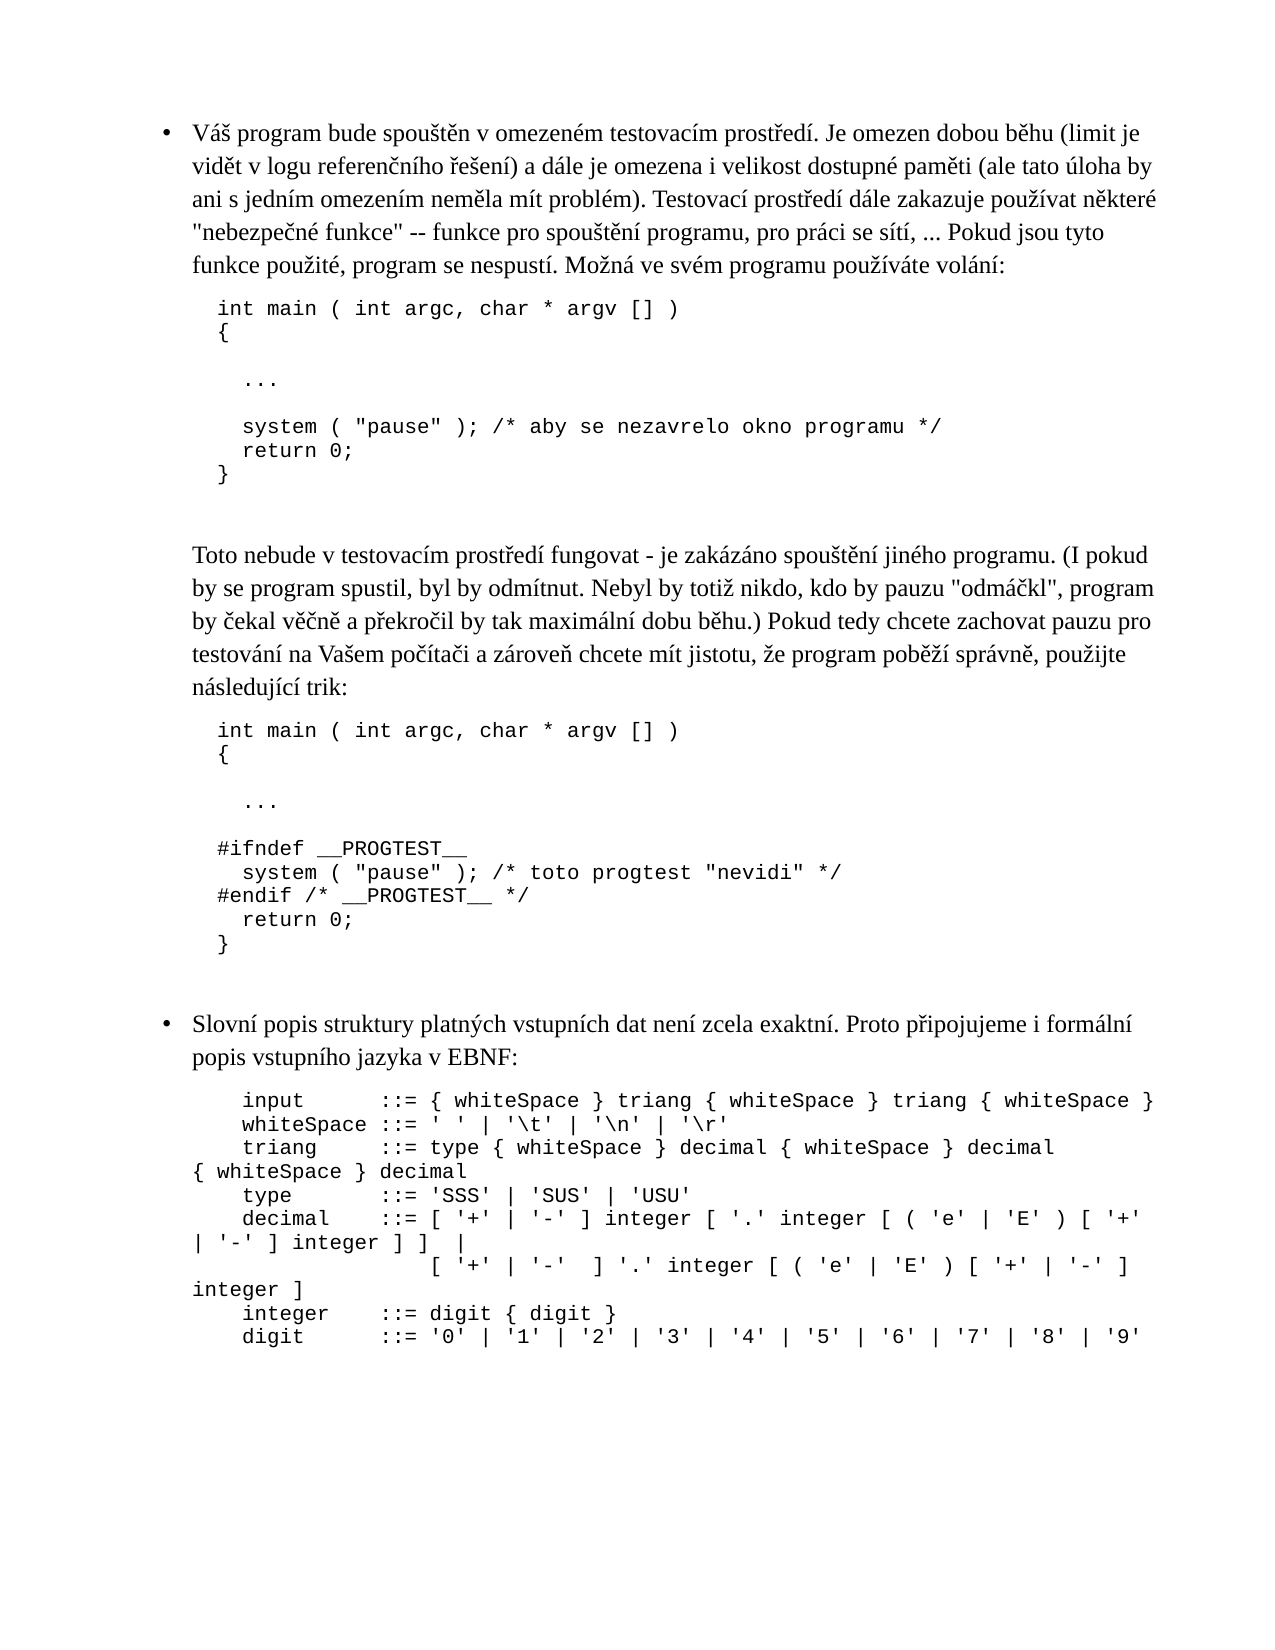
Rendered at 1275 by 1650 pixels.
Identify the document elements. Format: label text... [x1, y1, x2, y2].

list system ( "pause" ); /* aby se nezavrelo okno programu */ [162, 416, 1157, 440]
list Toto nebude v testovacím prostředí fungovat - je zakázáno spouštění jiného programu. (I pokud by se program spustil, byl by odmítnut. Nebyl by totiž nikdo, kdo by pauzu "odmáčkl", program by čekal věčně a překročil by tak maximální dobu běhu.) Pokud tedy chcete zachovat pauzu pro testování na Vašem počítači a zároveň chcete mít jistotu, že program poběží správně, použijte následující trik: [162, 540, 1157, 701]
list { [162, 743, 1157, 767]
list triang ::= type { whiteSpace } decimal { whiteSpace } decimal { whiteSpace } decimal [162, 1137, 1157, 1184]
list system ( "pause" ); /* toto progtest "nevidi" */ [162, 862, 1157, 885]
list integer ::= digit { digit } [162, 1303, 1157, 1326]
list input ::= { whiteSpace } triang { whiteSpace } triang { whiteSpace } [162, 1090, 1157, 1114]
list Slovní popis struktury platných vstupních dat není zcela exaktní. Proto připojujeme i formální popis vstupního jazyka v EBNF: [162, 1009, 1157, 1071]
list Váš program bude spouštěn v omezeném testovacím prostředí. Je omezen dobou běhu (limit je vidět v logu referenčního řešení) a dále je omezena i velikost dostupné paměti (ale tato úloha by ani s jedním omezením neměla mít problém). Testovací prostředí dále zakazuje používat některé "nebezpečné funkce" -- funkce pro spouštění programu, pro práci se sítí, ... Pokud jsou tyto funkce použité, program se nespustí. Možná ve svém programu používáte volání: [162, 118, 1157, 279]
list } [162, 933, 1157, 956]
list return 0; [162, 440, 1157, 463]
list ... [162, 791, 1157, 814]
list #endif /* __PROGTEST__ */ [162, 885, 1157, 909]
list ... [162, 369, 1157, 392]
list decimal ::= [ '+' | '-' ] integer [ '.' integer [ ( 'e' | 'E' ) [ '+' | '-' ] integer ] ] | [162, 1208, 1157, 1256]
list #ifndef __PROGTEST__ [162, 838, 1157, 862]
list digit ::= '0' | '1' | '2' | '3' | '4' | '5' | '6' | '7' | '8' | '9' [162, 1326, 1157, 1350]
list return 0; [162, 909, 1157, 933]
list { [162, 321, 1157, 345]
list int main ( int argc, char * argv [] ) [162, 298, 1157, 321]
list } [162, 463, 1157, 487]
list whiteSpace ::= ' ' | '\t' | '\n' | '\r' [162, 1114, 1157, 1137]
list type ::= 'SSS' | 'SUS' | 'USU' [162, 1184, 1157, 1208]
list int main ( int argc, char * argv [] ) [162, 720, 1157, 743]
list [ '+' | '-' ] '.' integer [ ( 'e' | 'E' ) [ '+' | '-' ] integer ] [162, 1256, 1157, 1303]
